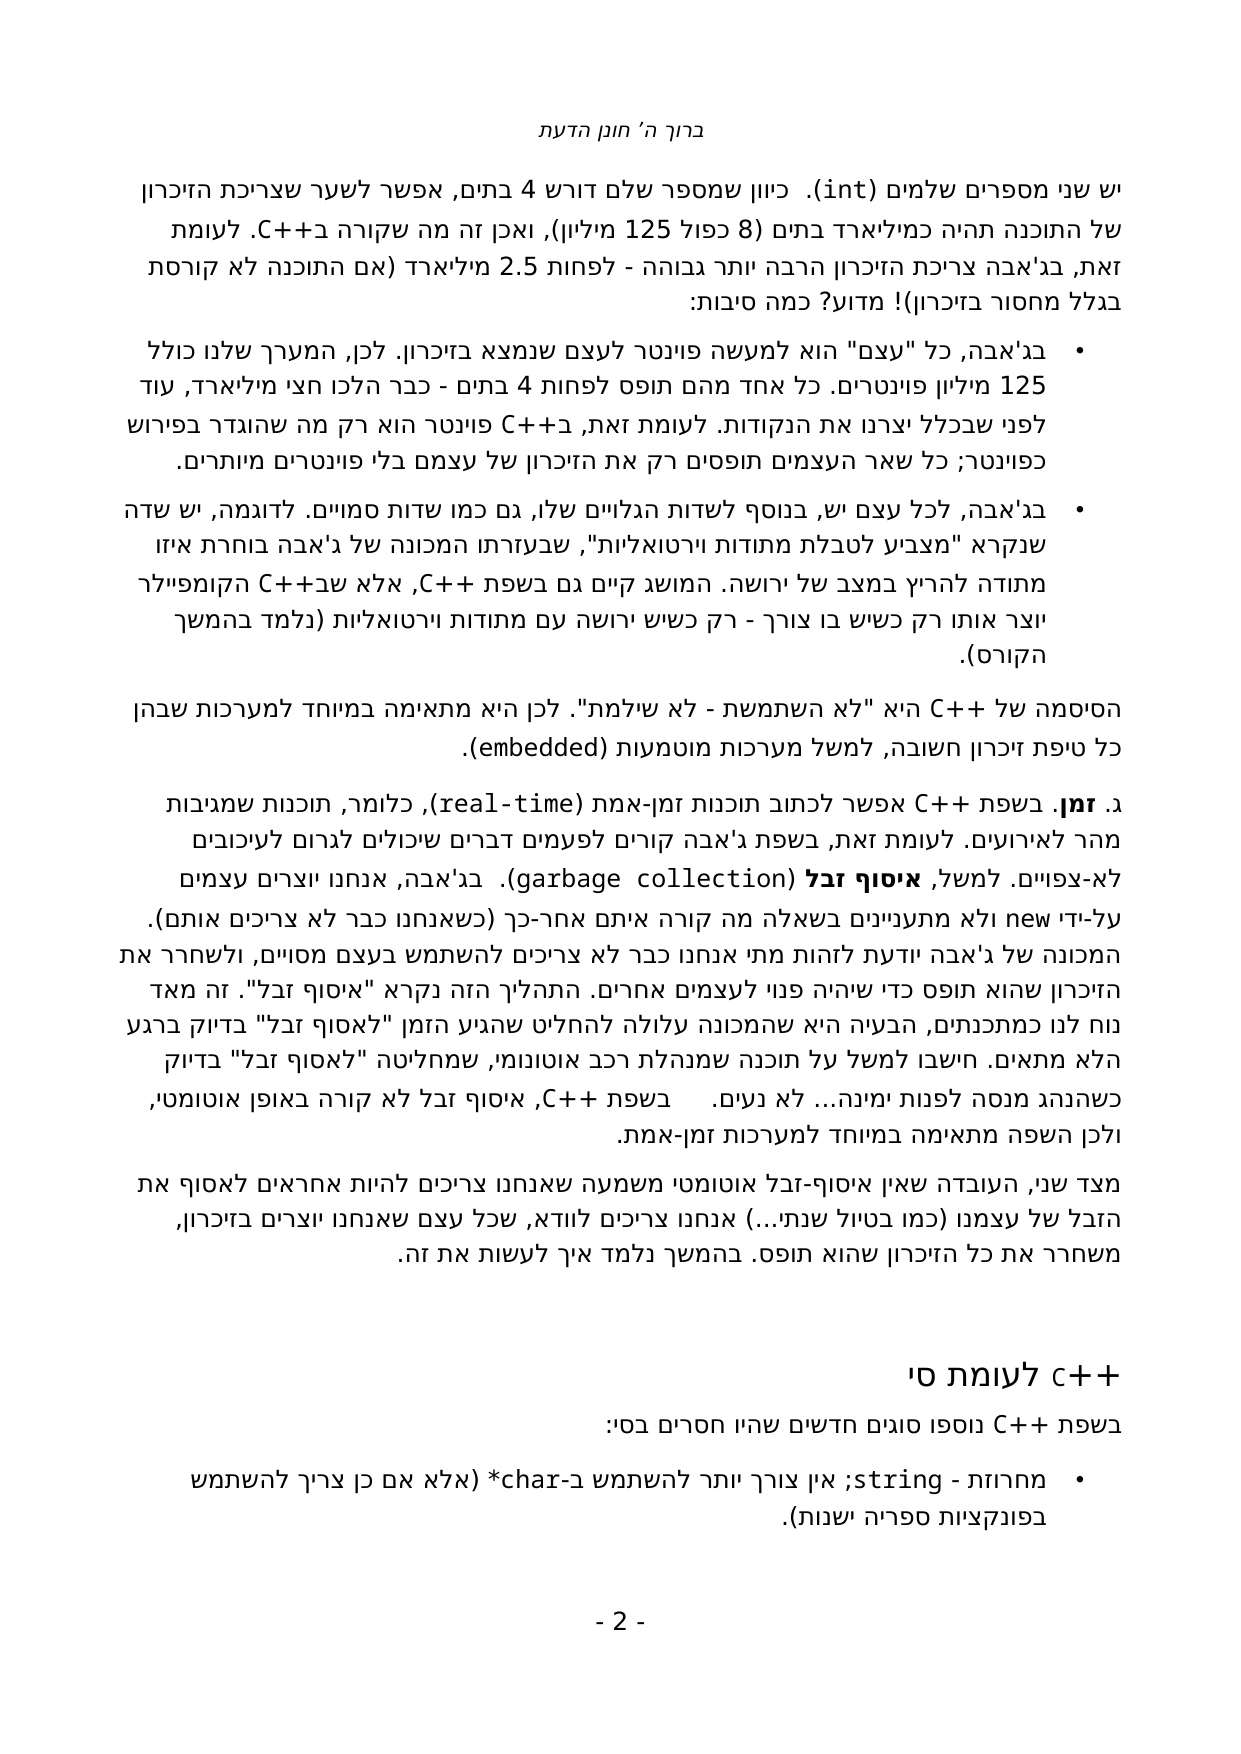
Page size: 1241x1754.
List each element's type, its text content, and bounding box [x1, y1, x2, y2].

text בשפת ++C נוספו סוגים חדשים שהיו חסרים בסי: [118, 1406, 1122, 1441]
text הסיסמה של ++C היא "לא השתמשת - לא שילמת". לכן היא מתאימה במיוחד למערכות שבהן כל טיפת זיכרון חשובה, למשל מערכות מוטמעות (embedded). [118, 690, 1122, 764]
subtitle ++C לעומת סי [118, 1355, 1122, 1394]
text מצד שני, העובדה שאין איסוף-זבל אוטומטי משמעה שאנחנו צריכים להיות אחראים לאסוף את הזבל של עצמנו (כמו בטיול שנתי...) אנחנו צריכים לוודא, שכל עצם שאנחנו יוצרים בזיכרון, משחרר את כל הזיכרון שהוא תופס. בהמשך נלמד איך לעשות את זה. [118, 1170, 1122, 1269]
list בג'אבה, לכל עצם יש, בנוסף לשדות הגלויים שלו, גם כמו שדות סמויים. לדוגמה, יש שדה שנקרא "מצביע לטבלת מתודות וירטואליות", שבעזרתו המכונה של ג'אבה בוחרת איזו מתודה להריץ במצב של ירושה. המושג קיים גם בשפת ++C, אלא שב++C הקומפיילר יוצר אותו רק כשיש בו צורך - רק כשיש ירושה עם מתודות וירטואליות (נלמד בהמשך הקורס). [118, 496, 1084, 670]
list מחרוזת - string; אין צורך יותר להשתמש ב-char* (אלא אם כן צריך להשתמש בפונקציות ספריה ישנות). [118, 1462, 1084, 1531]
text ב. זיכרון. בשפת ++C אנחנו יכולים לכתוב תוכנות עם צריכת-זיכרון הדוקה וחסכונית יותר. ניתן לראות הדגמה בתיקיה 2. יש שם שתי תוכנות - אחת ב++C ואחת בג'אבה. שתיהן עושות אותו הדבר בדיוק: יוצרות מערך עם כ-125 מיליון עצמים מסוג "נקודה" (Point), כאשר ב"נקודה" יש שני מספרים שלמים (int). כיוון שמספר שלם דורש 4 בתים, אפשר לשער שצריכת הזיכרון של התוכנה תהיה כמיליארד בתים (8 כפול 125 מיליון), ואכן זה מה שקורה ב++C. לעומת זאת, בג'אבה צריכת הזיכרון הרבה יותר גבוהה - לפחות 2.5 מיליארד (אם התוכנה לא קורסת בגלל מחסור בזיכרון)! מדוע? כמה סיבות: [118, 172, 1122, 316]
list בג'אבה, כל "עצם" הוא למעשה פוינטר לעצם שנמצא בזיכרון. לכן, המערך שלנו כולל 125 מיליון פוינטרים. כל אחד מהם תופס לפחות 4 בתים - כבר הלכו חצי מיליארד, עוד לפני שבכלל יצרנו את הנקודות. לעומת זאת, ב++C פוינטר הוא רק מה שהוגדר בפירוש כפוינטר; כל שאר העצמים תופסים רק את הזיכרון של עצמם בלי פוינטרים מיותרים. [118, 336, 1084, 475]
text ג. זמן. בשפת ++C אפשר לכתוב תוכנות זמן-אמת (real-time), כלומר, תוכנות שמגיבות מהר לאירועים. לעומת זאת, בשפת ג'אבה קורים לפעמים דברים שיכולים לגרום לעיכובים לא-צפויים. למשל, איסוף זבל (garbage collection). בג'אבה, אנחנו יוצרים עצמים על-ידי new ולא מתעניינים בשאלה מה קורה איתם אחר-כך (כשאנחנו כבר לא צריכים אותם). המכונה של ג'אבה יודעת לזהות מתי אנחנו כבר לא צריכים להשתמש בעצם מסויים, ולשחרר את הזיכרון שהוא תופס כדי שיהיה פנוי לעצמים אחרים. התהליך הזה נקרא "איסוף זבל". זה מאד נוח לנו כמתכנתים, הבעיה היא שהמכונה עלולה להחליט שהגיע הזמן "לאסוף זבל" בדיוק ברגע הלא מתאים. חישבו למשל על תוכנה שמנהלת רכב אוטונומי, שמחליטה "לאסוף זבל" בדיוק כשהנהג מנסה לפנות ימינה... לא נעים. בשפת ++C, איסוף זבל לא קורה באופן אוטומטי, ולכן השפה מתאימה במיוחד למערכות זמן-אמת. [118, 786, 1122, 1149]
